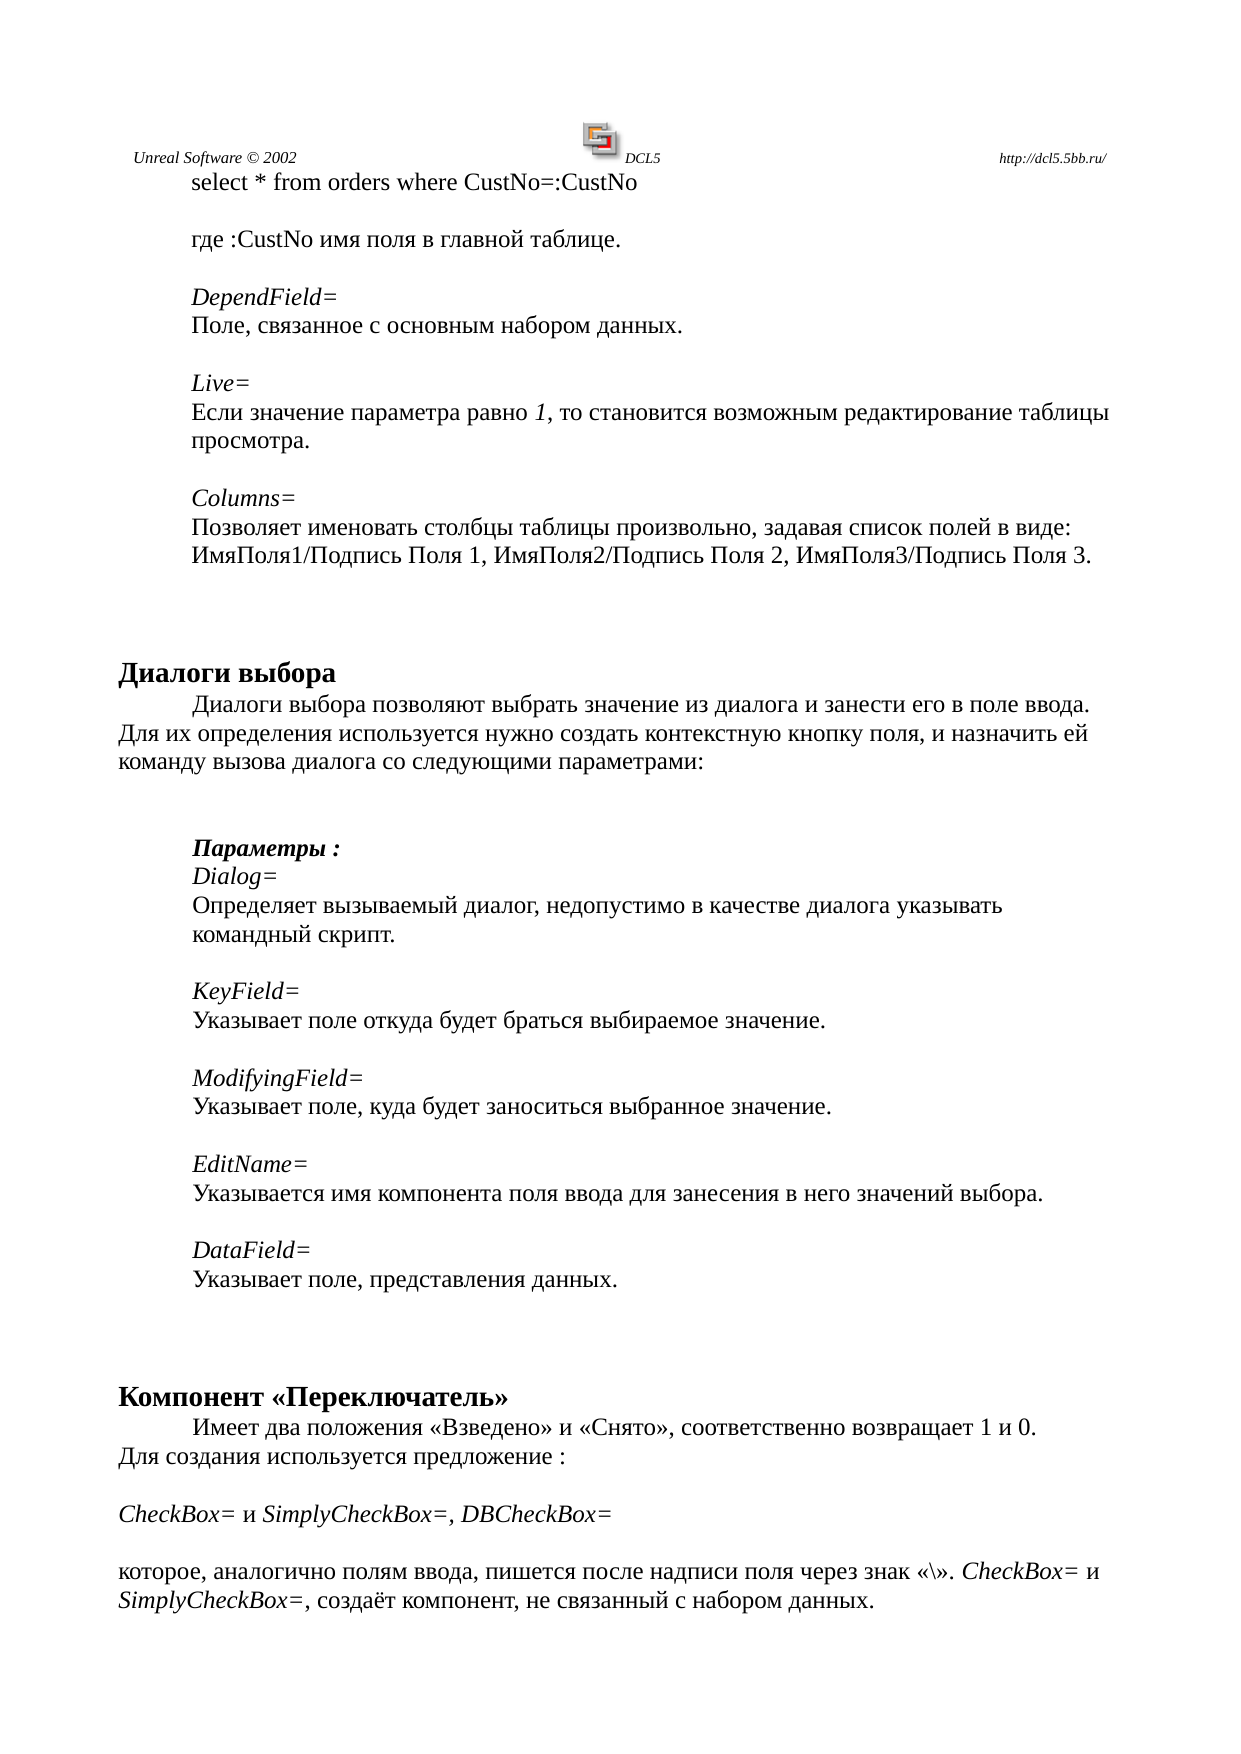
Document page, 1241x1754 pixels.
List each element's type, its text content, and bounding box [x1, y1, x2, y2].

text Для создания используется предложение : [118, 1441, 1122, 1470]
text Указывает поле, куда будет заноситься выбранное значение. [118, 1091, 1122, 1120]
text select * from orders where CustNo=:CustNo [191, 167, 1122, 195]
text Компонент «Переключатель» [118, 1379, 1122, 1412]
text где :CustNo имя поля в главной таблице. [191, 224, 1122, 253]
text CheckBox= и SimplyCheckBox=, DBCheckBox= [118, 1499, 1122, 1527]
text Поле, связанное с основным набором данных. [191, 310, 1122, 339]
text Dialog= [118, 861, 1122, 890]
text Позволяет именовать столбцы таблицы произвольно, задавая список полей в виде: [191, 512, 1122, 540]
text Live= [191, 368, 1122, 397]
text Диалоги выбора позволяют выбрать значение из диалога и занести его в поле ввода. Для их определения используется нужно создать контекстную кнопку поля, и назначить ей команду вызова диалога со следующими параметрами: [118, 689, 1122, 775]
text EditName= [118, 1149, 1122, 1178]
text Columns= [191, 483, 1122, 512]
text DependField= [191, 282, 1122, 310]
text KeyField= [118, 976, 1122, 1005]
text Указывает поле откуда будет браться выбираемое значение. [118, 1005, 1122, 1034]
text ModifyingField= [118, 1063, 1122, 1091]
picture [579, 118, 625, 164]
text Параметры : [118, 833, 1122, 861]
text DataField= [118, 1235, 1122, 1264]
text Указывается имя компонента поля ввода для занесения в него значений выбора. [118, 1178, 1122, 1206]
text Определяет вызываемый диалог, недопустимо в качестве диалога указывать командный скрипт. [118, 890, 1122, 948]
text ИмяПоля1/Подпись Поля 1, ИмяПоля2/Подпись Поля 2, ИмяПоля3/Подпись Поля 3. [191, 540, 1122, 569]
text Имеет два положения «Взведено» и «Снято», соответственно возвращает 1 и 0. [118, 1412, 1122, 1441]
text Если значение параметра равно 1, то становится возможным редактирование таблицы просмотра. [191, 397, 1122, 454]
text Указывает поле, представления данных. [118, 1264, 1122, 1293]
text Диалоги выбора [118, 655, 1122, 689]
text которое, аналогично полям ввода, пишется после надписи поля через знак «\». CheckBox= и SimplyCheckBox=, создаёт компонент, не связанный с набором данных. [118, 1556, 1122, 1614]
